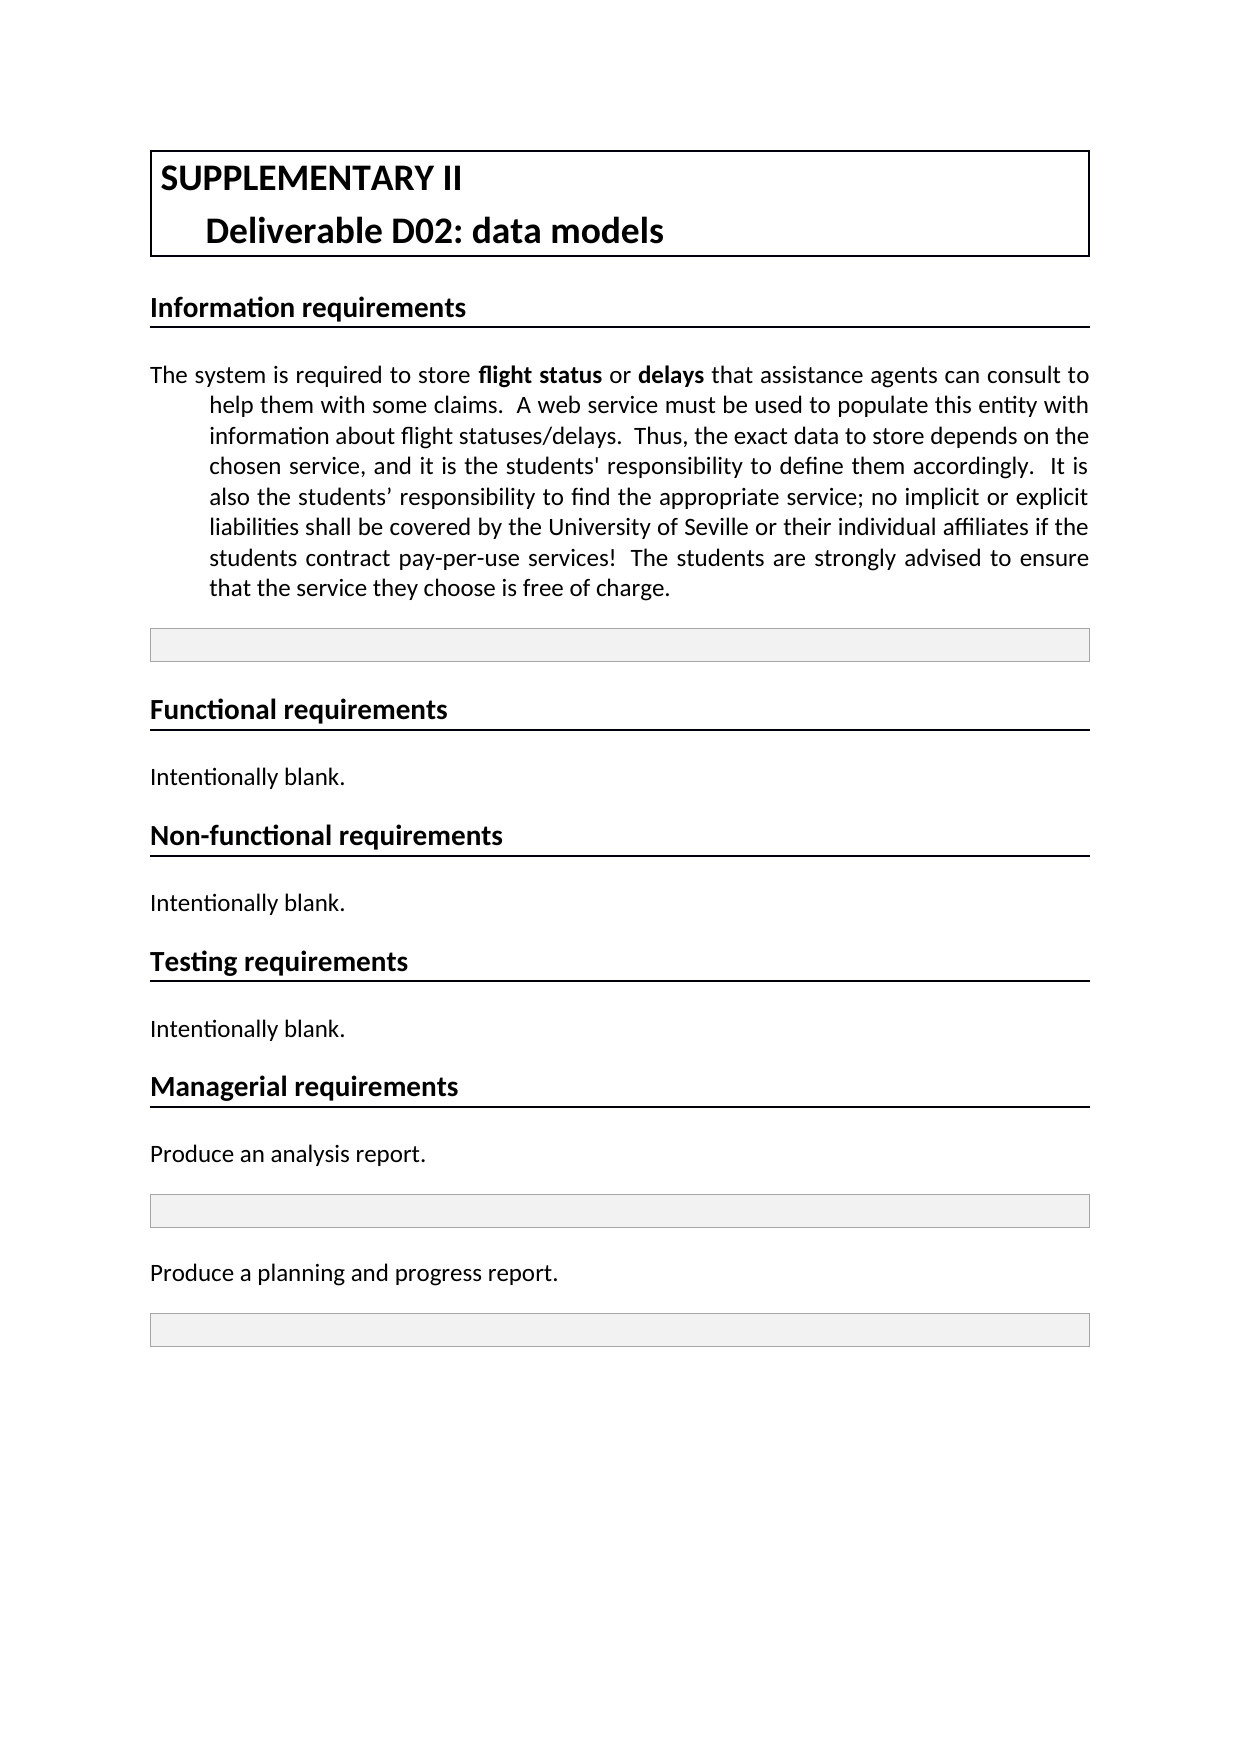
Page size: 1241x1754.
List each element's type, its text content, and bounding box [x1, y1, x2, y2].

text Produce an analysis report. [150, 1138, 1090, 1169]
subtitle Testing requirements [150, 943, 1090, 980]
subtitle SUPPLEMENTARY II Deliverable D02: data models [152, 152, 1088, 255]
text Intentionally blank. [150, 1013, 1090, 1043]
text Intentionally blank. [150, 762, 1090, 792]
subtitle Managerial requirements [150, 1068, 1090, 1106]
subtitle Functional requirements [150, 691, 1090, 729]
subtitle Non-functional requirements [150, 817, 1090, 855]
text Produce a planning and progress report. [150, 1257, 1090, 1288]
text The system is required to store flight status or delays that assistance agents can consult to help them with some claims. A web service must be used to populate this entity with information about flight statuses/delays. Thus, the exact data to store depends on the chosen service, and it is the students' responsibility to define them accordingly. It is also the students’ responsibility to find the appropriate service; no implicit or explicit liabilities shall be covered by the University of Seville or their individual affiliates if the students contract pay-per-use services! The students are strongly advised to ensure that the service they choose is free of charge. [150, 359, 1090, 603]
subtitle Information requirements [150, 289, 1090, 326]
text Intentionally blank. [150, 887, 1090, 918]
